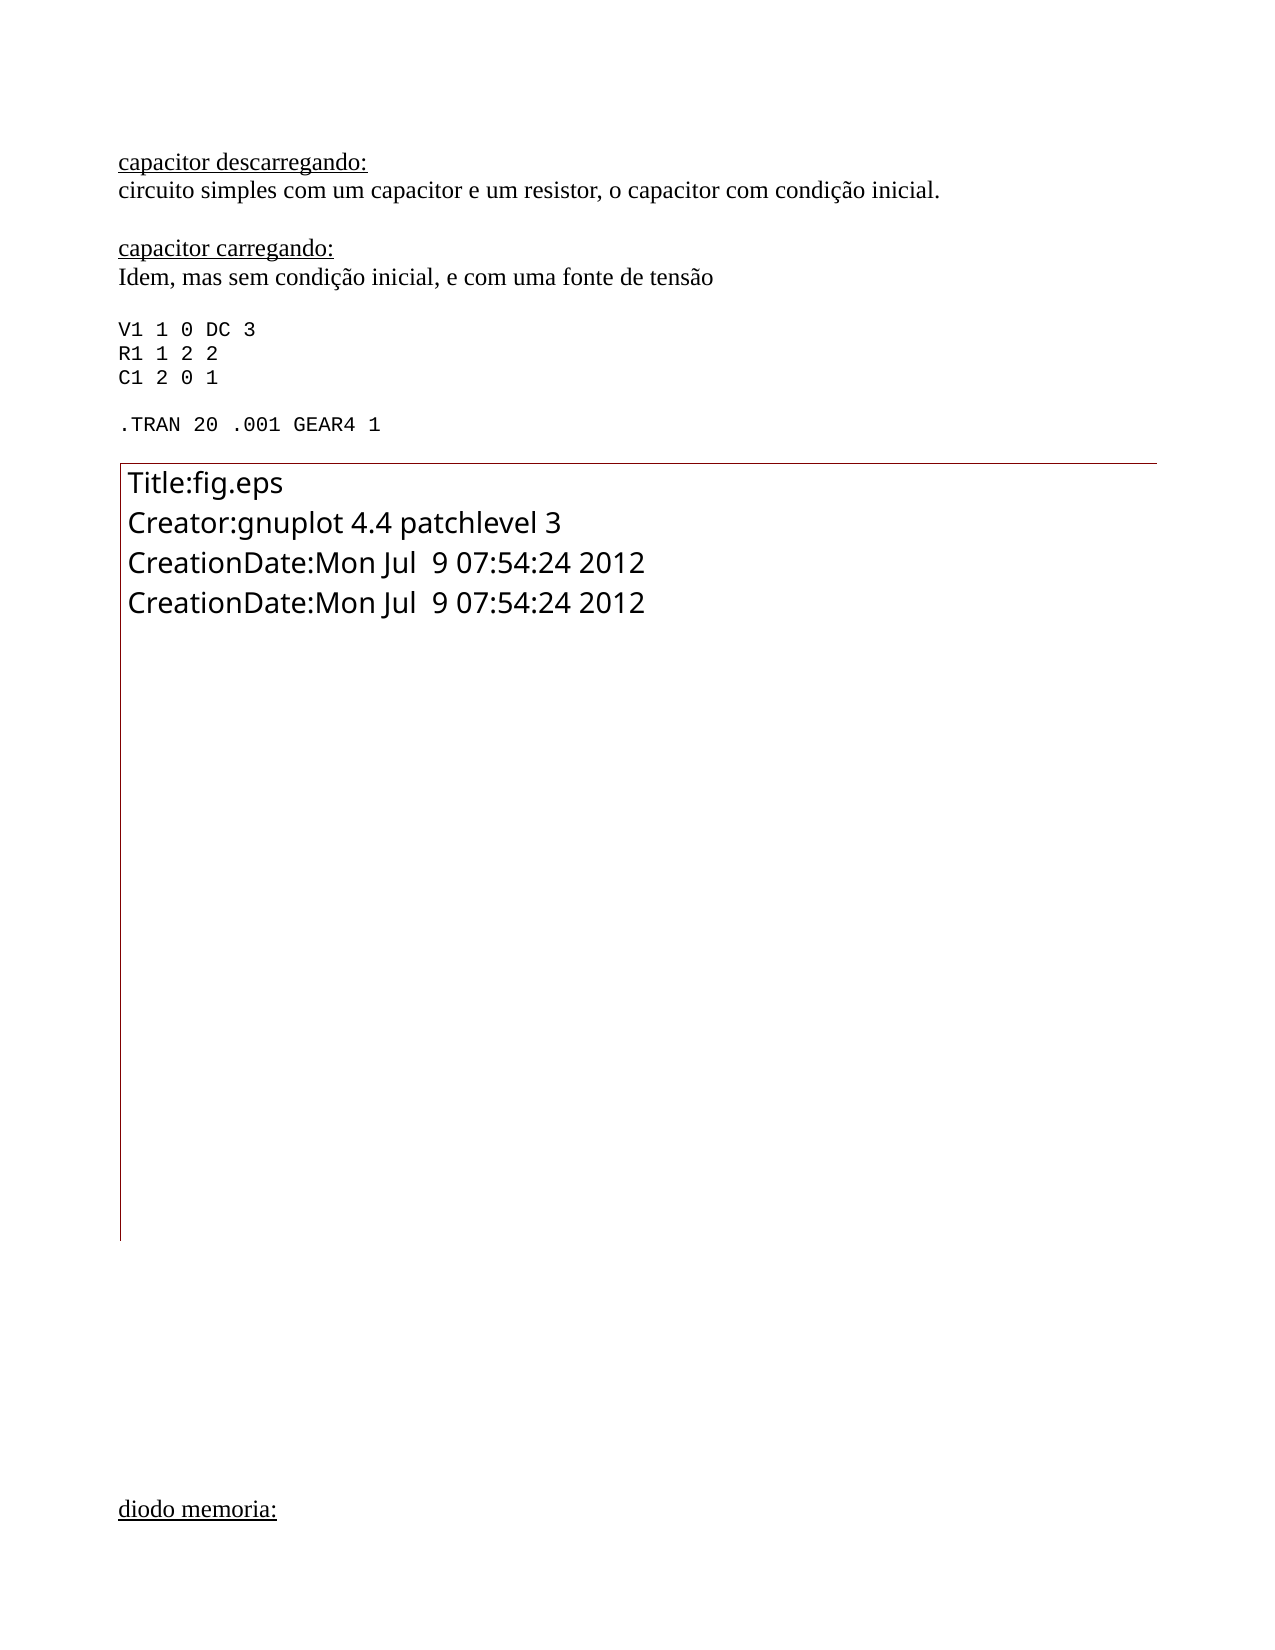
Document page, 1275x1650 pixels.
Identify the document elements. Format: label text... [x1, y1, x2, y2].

text .TRAN 20 .001 GEAR4 1 [118, 414, 1157, 438]
text C1 2 0 1 [118, 367, 1157, 390]
text circuito simples com um capacitor e um resistor, o capacitor com condição inicial. [118, 176, 1157, 204]
text V1 1 0 DC 3 [118, 319, 1157, 343]
text diodo memoria: [118, 1494, 1157, 1523]
text Idem, mas sem condição inicial, e com uma fonte de tensão [118, 262, 1157, 291]
text R1 1 2 2 [118, 343, 1157, 367]
text capacitor carregando: [118, 233, 1157, 262]
text capacitor descarregando: [118, 147, 1157, 176]
